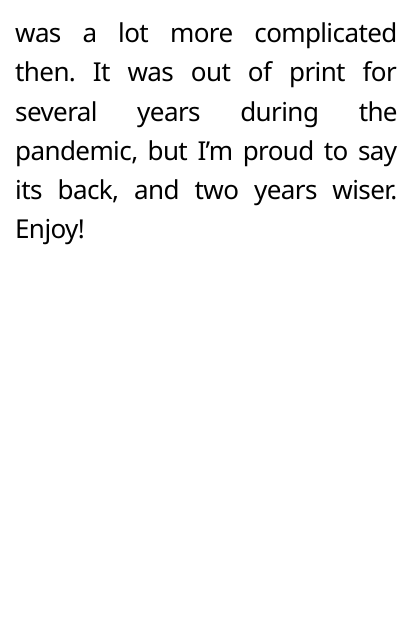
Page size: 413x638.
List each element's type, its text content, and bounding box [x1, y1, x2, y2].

text was a lot more complicated then. It was out of print for several years during the pandemic, but I’m proud to say its back, and two years wiser. Enjoy! [15, 15, 397, 246]
